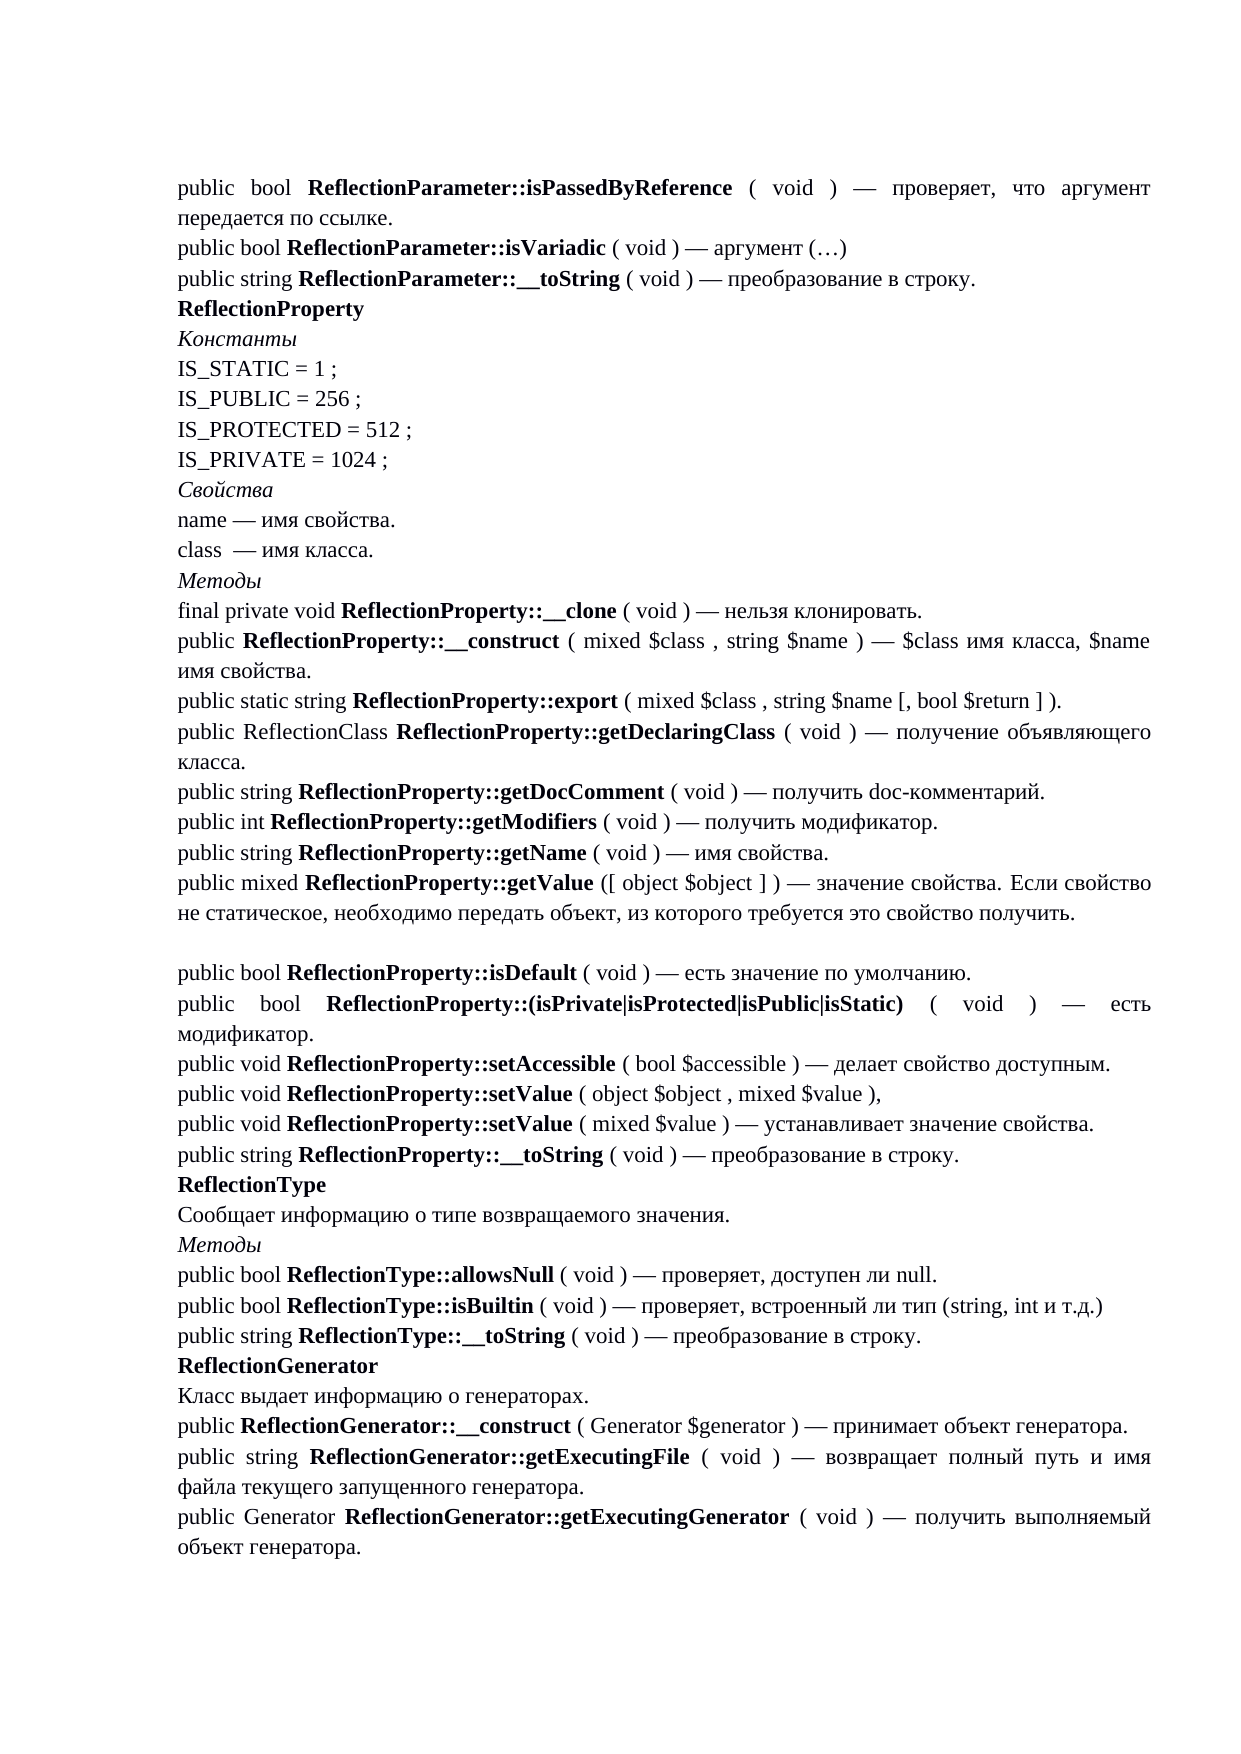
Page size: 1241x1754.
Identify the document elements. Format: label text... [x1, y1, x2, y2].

text Методы [177, 1231, 1152, 1258]
text Сообщает информацию о типе возвращаемого значения. [177, 1201, 1152, 1227]
text ReflectionGenerator [177, 1352, 1152, 1378]
text IS_PRIVATE = 1024 ; [177, 446, 1152, 472]
text public bool ReflectionProperty::isDefault ( void ) — есть значение по умолчанию. [177, 959, 1152, 986]
text public int ReflectionProperty::getModifiers ( void ) — получить модификатор. [177, 808, 1152, 835]
text public bool ReflectionProperty::(isPrivate|isProtected|isPublic|isStatic) ( void ) — есть модификатор. [177, 989, 1152, 1046]
text IS_PUBLIC = 256 ; [177, 385, 1152, 412]
text ReflectionProperty [177, 295, 1152, 321]
text IS_PROTECTED = 512 ; [177, 416, 1152, 442]
text public ReflectionGenerator::__construct ( Generator $generator ) — принимает объект генератора. [177, 1412, 1152, 1439]
text public ReflectionProperty::__construct ( mixed $class , string $name ) — $class имя класса, $name имя свойства. [177, 627, 1152, 684]
text public bool ReflectionType::allowsNull ( void ) — проверяет, доступен ли null. [177, 1261, 1152, 1288]
text public string ReflectionParameter::__toString ( void ) — преобразование в строку. [177, 264, 1152, 291]
text public ReflectionClass ReflectionProperty::getDeclaringClass ( void ) — получение объявляющего класса. [177, 718, 1152, 774]
text ReflectionType [177, 1171, 1152, 1197]
text public string ReflectionType::__toString ( void ) — преобразование в строку. [177, 1322, 1152, 1348]
text public string ReflectionProperty::getName ( void ) — имя свойства. [177, 838, 1152, 865]
text Константы [177, 325, 1152, 351]
text public static string ReflectionProperty::export ( mixed $class , string $name [, bool $return ] ). [177, 687, 1152, 714]
text public string ReflectionProperty::getDocComment ( void ) — получить doc-комментарий. [177, 778, 1152, 804]
text public void ReflectionProperty::setAccessible ( bool $accessible ) — делает свойство доступным. [177, 1050, 1152, 1076]
text class — имя класса. [177, 536, 1152, 563]
text public void ReflectionProperty::setValue ( mixed $value ) — устанавливает значение свойства. [177, 1110, 1152, 1137]
text Свойства [177, 476, 1152, 502]
text Класс выдает информацию о генераторах. [177, 1382, 1152, 1409]
text public mixed ReflectionProperty::getValue ([ object $object ] ) — значение свойства. Если свойство не статическое, необходимо передать объект, из которого требуется это свойство получить. [177, 869, 1152, 925]
text public bool ReflectionParameter::isVariadic ( void ) — аргумент (…) [177, 234, 1152, 261]
text public bool ReflectionType::isBuiltin ( void ) — проверяет, встроенный ли тип (string, int и т.д.) [177, 1292, 1152, 1318]
text IS_STATIC = 1 ; [177, 355, 1152, 382]
text public Generator ReflectionGenerator::getExecutingGenerator ( void ) — получить выполняемый объект генератора. [177, 1503, 1152, 1560]
text public string ReflectionGenerator::getExecutingFile ( void ) — возвращает полный путь и имя файла текущего запущенного генератора. [177, 1443, 1152, 1499]
text public void ReflectionProperty::setValue ( object $object , mixed $value ), [177, 1080, 1152, 1107]
text final private void ReflectionProperty::__clone ( void ) — нельзя клонировать. [177, 597, 1152, 623]
text Методы [177, 567, 1152, 593]
text public string ReflectionProperty::__toString ( void ) — преобразование в строку. [177, 1141, 1152, 1167]
text name — имя свойства. [177, 506, 1152, 533]
text public bool ReflectionParameter::isPassedByReference ( void ) — проверяет, что аргумент передается по ссылке. [177, 174, 1152, 231]
